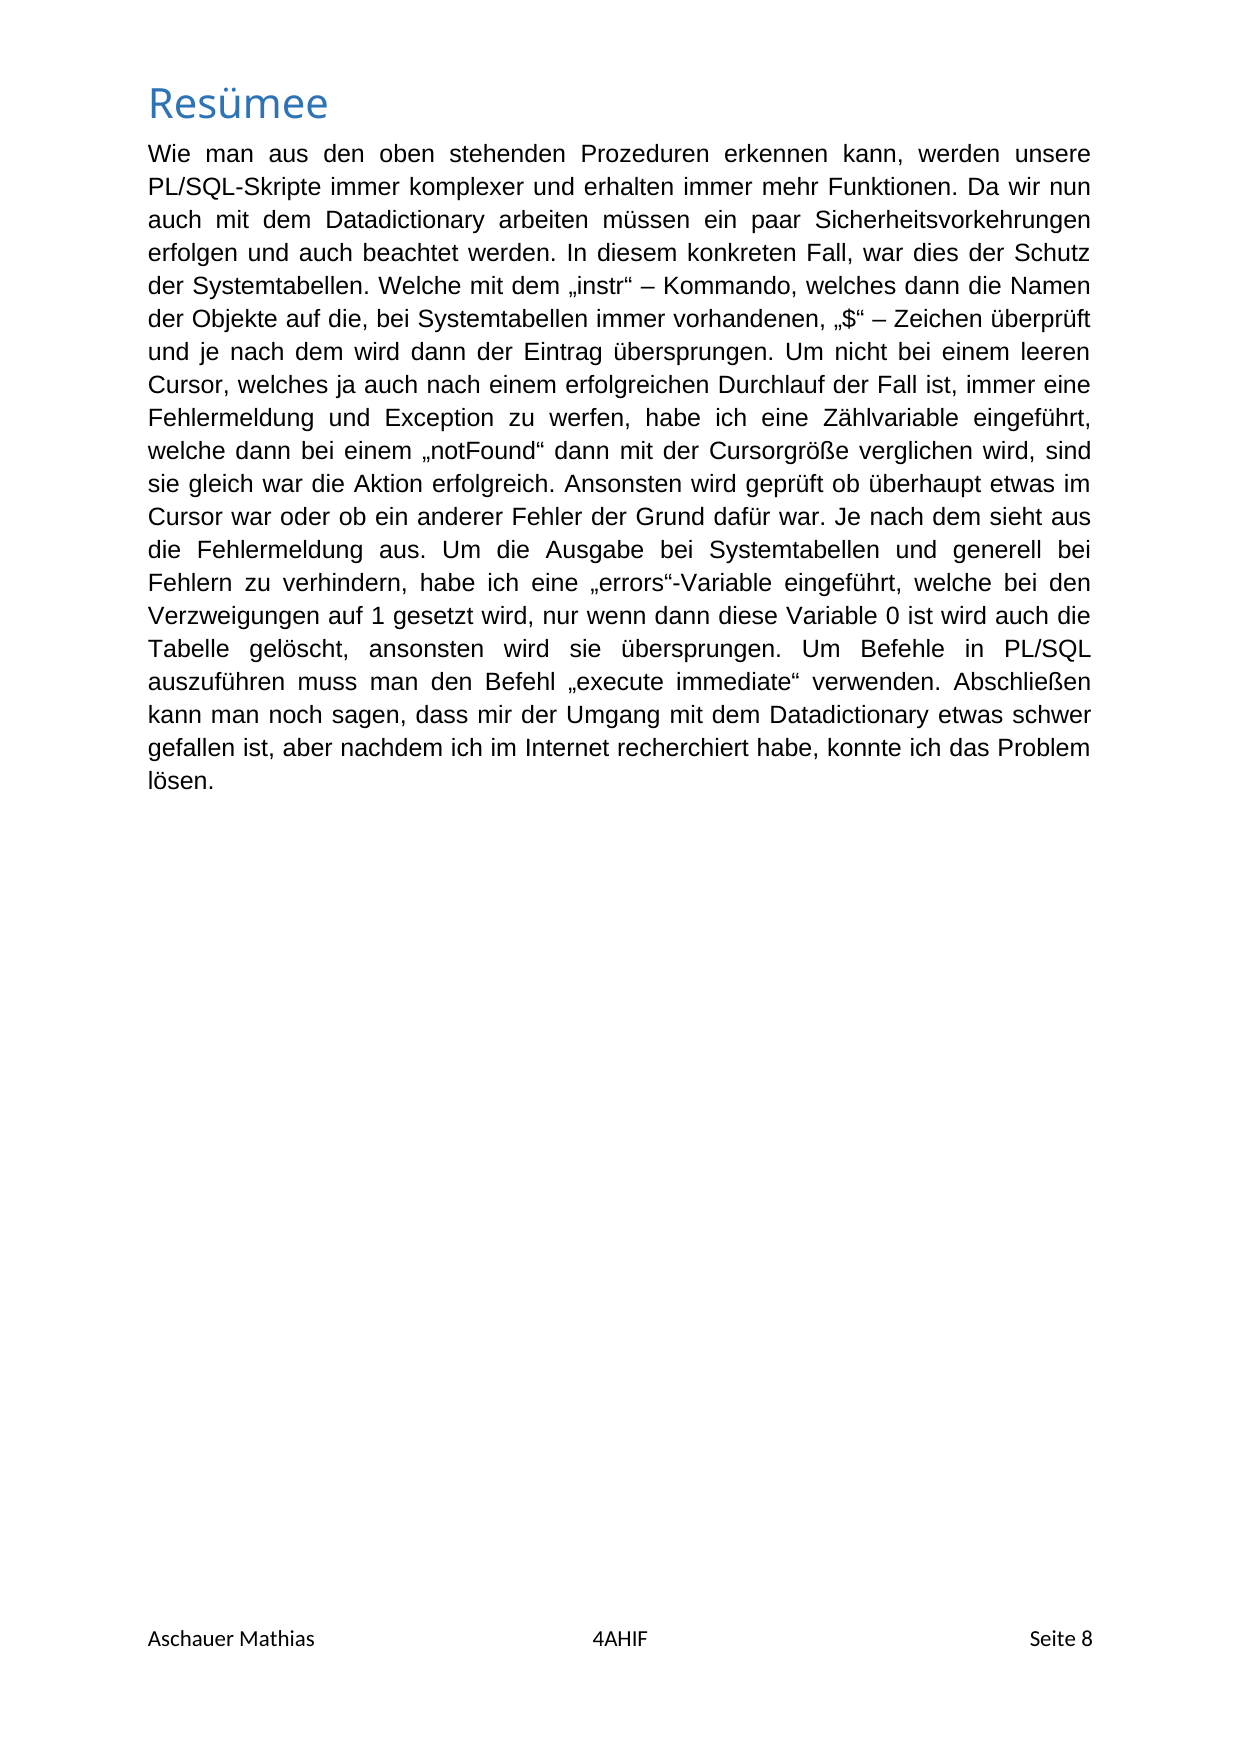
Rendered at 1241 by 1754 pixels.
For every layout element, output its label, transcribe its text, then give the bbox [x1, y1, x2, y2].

text Wie man aus den oben stehenden Prozeduren erkennen kann, werden unsere PL/SQL-Skripte immer komplexer und erhalten immer mehr Funktionen. Da wir nun auch mit dem Datadictionary arbeiten müssen ein paar Sicherheitsvorkehrungen erfolgen und auch beachtet werden. In diesem konkreten Fall, war dies der Schutz der Systemtabellen. Welche mit dem „instr“ – Kommando, welches dann die Namen der Objekte auf die, bei Systemtabellen immer vorhandenen, „$“ – Zeichen überprüft und je nach dem wird dann der Eintrag übersprungen. Um nicht bei einem leeren Cursor, welches ja auch nach einem erfolgreichen Durchlauf der Fall ist, immer eine Fehlermeldung und Exception zu werfen, habe ich eine Zählvariable eingeführt, welche dann bei einem „notFound“ dann mit der Cursorgröße verglichen wird, sind sie gleich war die Aktion erfolgreich. Ansonsten wird geprüft ob überhaupt etwas im Cursor war oder ob ein anderer Fehler der Grund dafür war. Je nach dem sieht aus die Fehlermeldung aus. Um die Ausgabe bei Systemtabellen und generell bei Fehlern zu verhindern, habe ich eine „errors“-Variable eingeführt, welche bei den Verzweigungen auf 1 gesetzt wird, nur wenn dann diese Variable 0 ist wird auch die Tabelle gelöscht, ansonsten wird sie übersprungen. Um Befehle in PL/SQL auszuführen muss man den Befehl „execute immediate“ verwenden. Abschließen kann man noch sagen, dass mir der Umgang mit dem Datadictionary etwas schwer gefallen ist, aber nachdem ich im Internet recherchiert habe, konnte ich das Problem lösen. [148, 139, 1093, 795]
subtitle Resümee [148, 74, 1093, 131]
